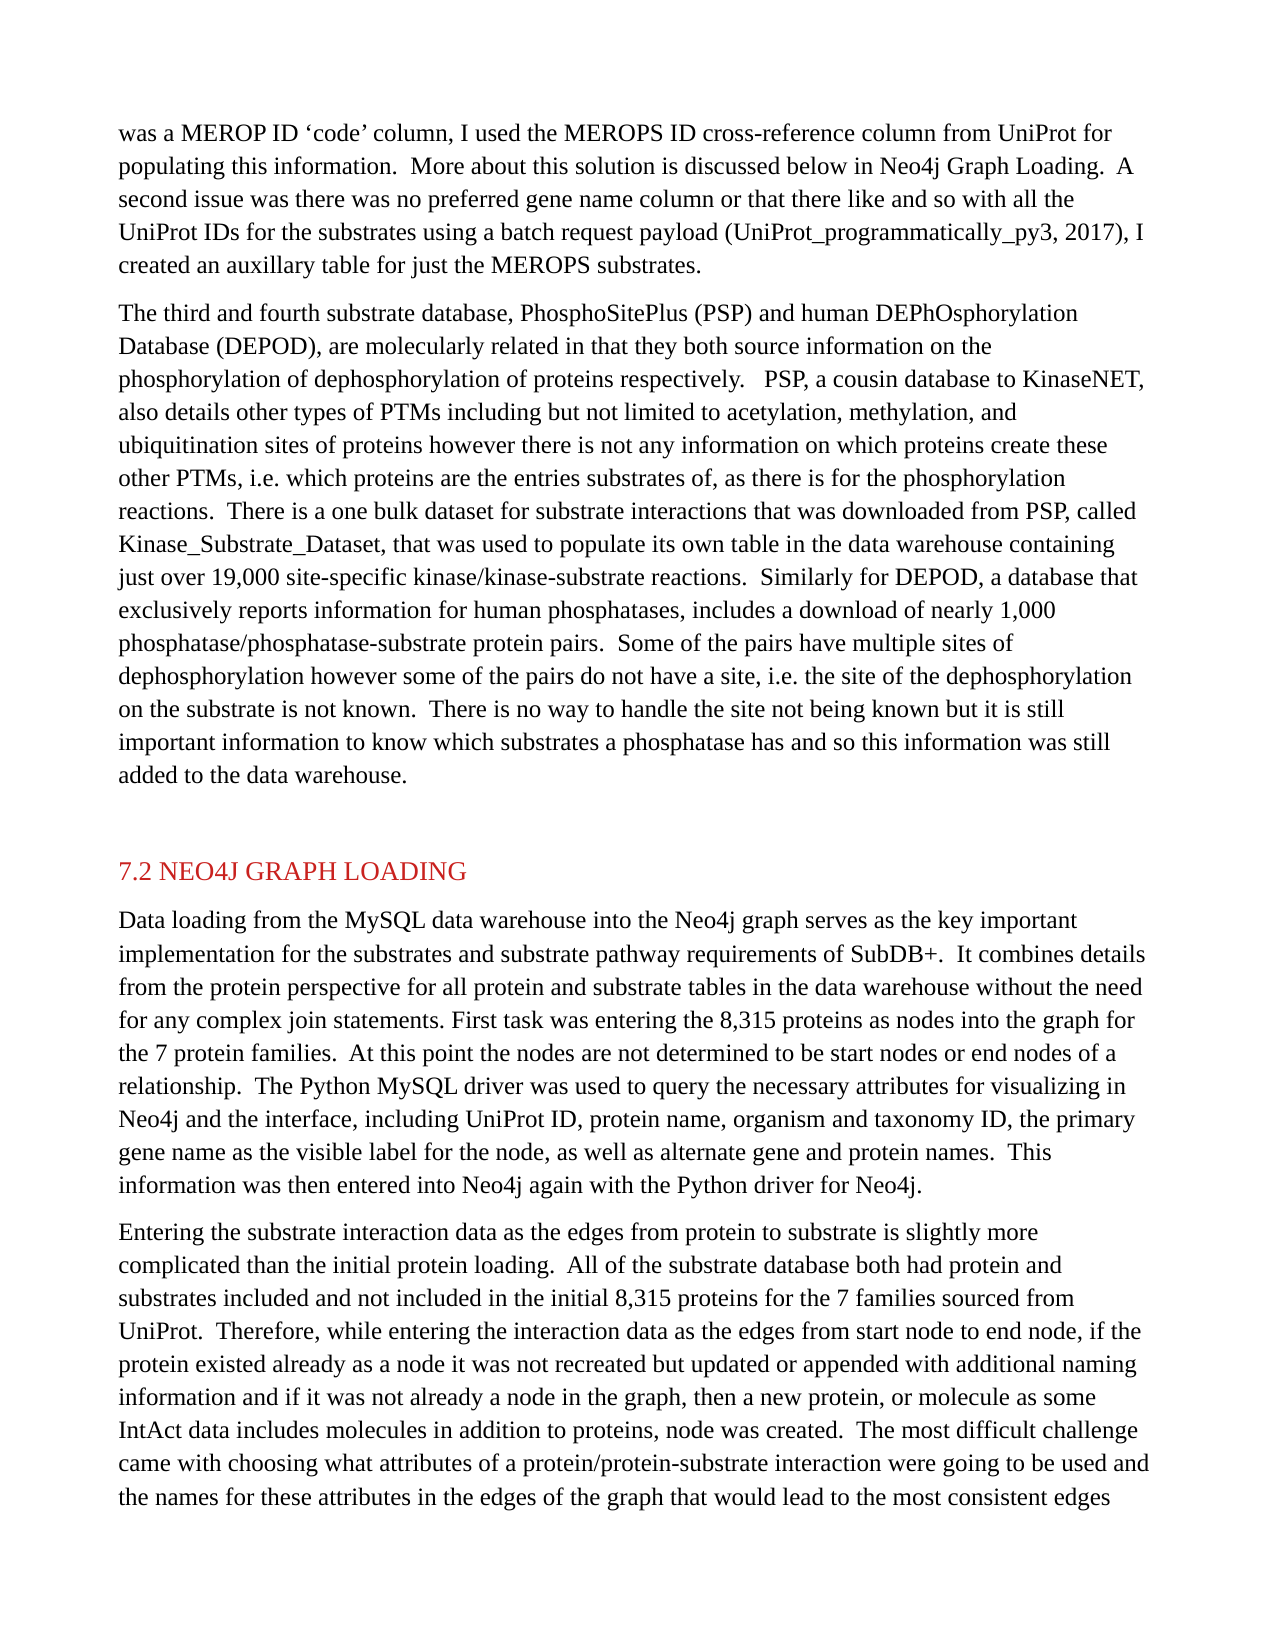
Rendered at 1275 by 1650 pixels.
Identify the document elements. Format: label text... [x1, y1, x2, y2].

text Data loading from the MySQL data warehouse into the Neo4j graph serves as the key important implementation for the substrates and substrate pathway requirements of SubDB+. It combines details from the protein perspective for all protein and substrate tables in the data warehouse without the need for any complex join statements. First task was entering the 8,315 proteins as nodes into the graph for the 7 protein families. At this point the nodes are not determined to be start nodes or end nodes of a relationship. The Python MySQL driver was used to query the necessary attributes for visualizing in Neo4j and the interface, including UniProt ID, protein name, organism and taxonomy ID, the primary gene name as the visible label for the node, as well as alternate gene and protein names. This information was then entered into Neo4j again with the Python driver for Neo4j. [118, 906, 1157, 1198]
text 7.2 Neo4j Graph loading [118, 855, 1157, 886]
text was a MEROP ID ‘code’ column, I used the MEROPS ID cross-reference column from UniProt for populating this information. More about this solution is discussed below in Neo4j Graph Loading. A second issue was there was no preferred gene name column or that there like and so with all the UniProt IDs for the substrates using a batch request payload (UniProt_programmatically_py3, 2017), I created an auxillary table for just the MEROPS substrates. [118, 118, 1157, 279]
text The third and fourth substrate database, PhosphoSitePlus (PSP) and human DEPhOsphorylation Database (DEPOD), are molecularly related in that they both source information on the phosphorylation of dephosphorylation of proteins respectively. PSP, a cousin database to KinaseNET, also details other types of PTMs including but not limited to acetylation, methylation, and ubiquitination sites of proteins however there is not any information on which proteins create these other PTMs, i.e. which proteins are the entries substrates of, as there is for the phosphorylation reactions. There is a one bulk dataset for substrate interactions that was downloaded from PSP, called Kinase_Substrate_Dataset, that was used to populate its own table in the data warehouse containing just over 19,000 site-specific kinase/kinase-substrate reactions. Similarly for DEPOD, a database that exclusively reports information for human phosphatases, includes a download of nearly 1,000 phosphatase/phosphatase-substrate protein pairs. Some of the pairs have multiple sites of dephosphorylation however some of the pairs do not have a site, i.e. the site of the dephosphorylation on the substrate is not known. There is no way to handle the site not being known but it is still important information to know which substrates a phosphatase has and so this information was still added to the data warehouse. [118, 298, 1157, 789]
text Entering the substrate interaction data as the edges from protein to substrate is slightly more complicated than the initial protein loading. All of the substrate database both had protein and substrates included and not included in the initial 8,315 proteins for the 7 families sourced from UniProt. Therefore, while entering the interaction data as the edges from start node to end node, if the protein existed already as a node it was not recreated but updated or appended with additional naming information and if it was not already a node in the graph, then a new protein, or molecule as some IntAct data includes molecules in addition to proteins, node was created. The most difficult challenge came with choosing what attributes of a protein/protein-substrate interaction were going to be used and the names for these attributes in the edges of the graph that would lead to the most consistent edges [118, 1217, 1157, 1510]
